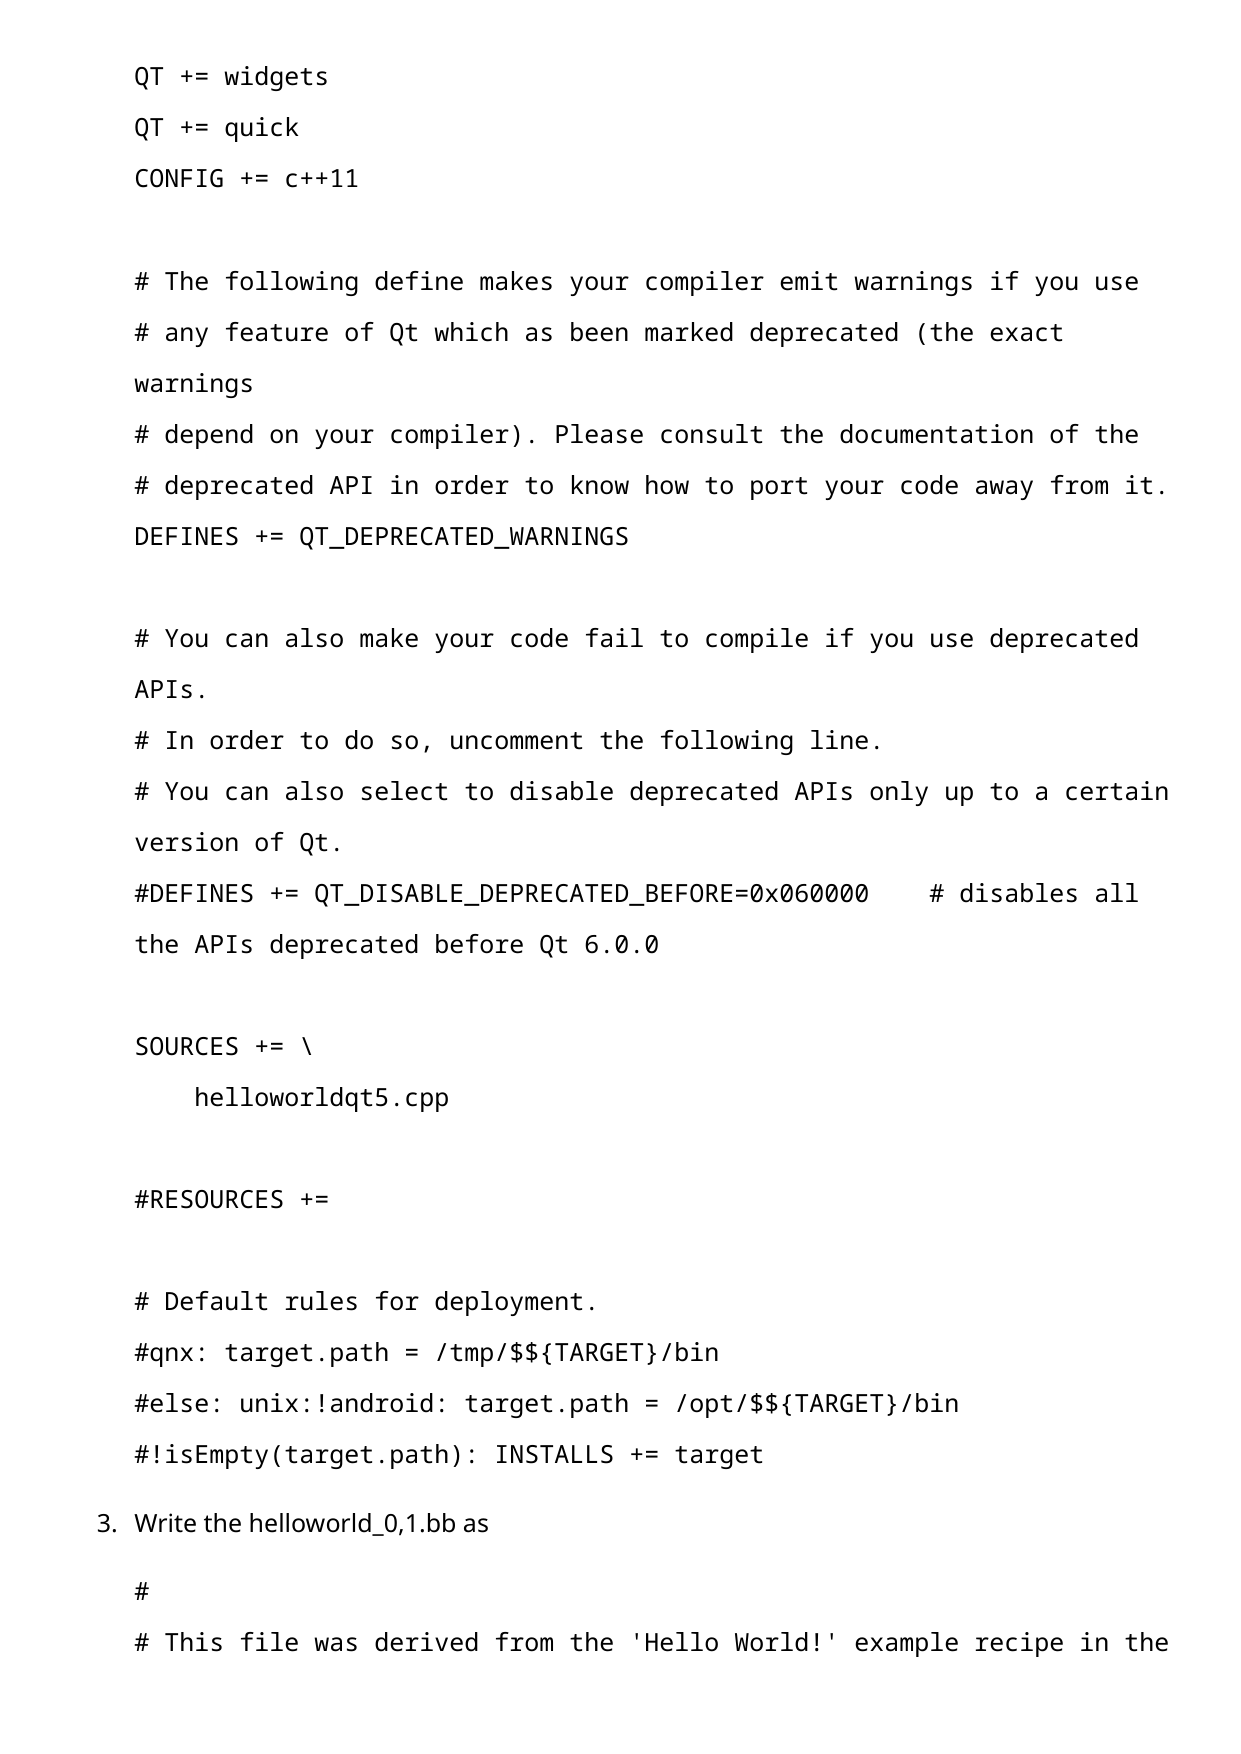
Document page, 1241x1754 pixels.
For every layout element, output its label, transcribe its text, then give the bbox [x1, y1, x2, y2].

list # You can also make your code fail to compile if you use deprecated APIs. [97, 621, 1181, 706]
list #RESOURCES += [97, 1182, 1181, 1216]
list # any feature of Qt which as been marked deprecated (the exact warnings [97, 314, 1181, 399]
list # In order to do so, uncomment the following line. [97, 723, 1181, 757]
list # [97, 1573, 1181, 1607]
list QT += quick [97, 110, 1181, 144]
list DEFINES += QT_DEPRECATED_WARNINGS [97, 518, 1181, 552]
list SOURCES += \ [97, 1029, 1181, 1063]
list # The following define makes your compiler emit warnings if you use [97, 263, 1181, 297]
list #qnx: target.path = /tmp/$${TARGET}/bin [97, 1335, 1181, 1369]
list QT += widgets [97, 59, 1181, 93]
list #DEFINES += QT_DISABLE_DEPRECATED_BEFORE=0x060000 # disables all the APIs deprecated before Qt 6.0.0 [97, 876, 1181, 961]
list # Default rules for deployment. [97, 1284, 1181, 1318]
list Write the helloworld_0,1.bb as [97, 1505, 1181, 1539]
list # depend on your compiler). Please consult the documentation of the [97, 416, 1181, 450]
list # You can also select to disable deprecated APIs only up to a certain version of Qt. [97, 774, 1181, 859]
list helloworldqt5.cpp [97, 1080, 1181, 1114]
list #else: unix:!android: target.path = /opt/$${TARGET}/bin [97, 1386, 1181, 1420]
list # deprecated API in order to know how to port your code away from it. [97, 467, 1181, 501]
list CONFIG += c++11 [97, 161, 1181, 195]
list # This file was derived from the 'Hello World!' example recipe in the [97, 1624, 1181, 1658]
list #!isEmpty(target.path): INSTALLS += target [97, 1437, 1181, 1471]
